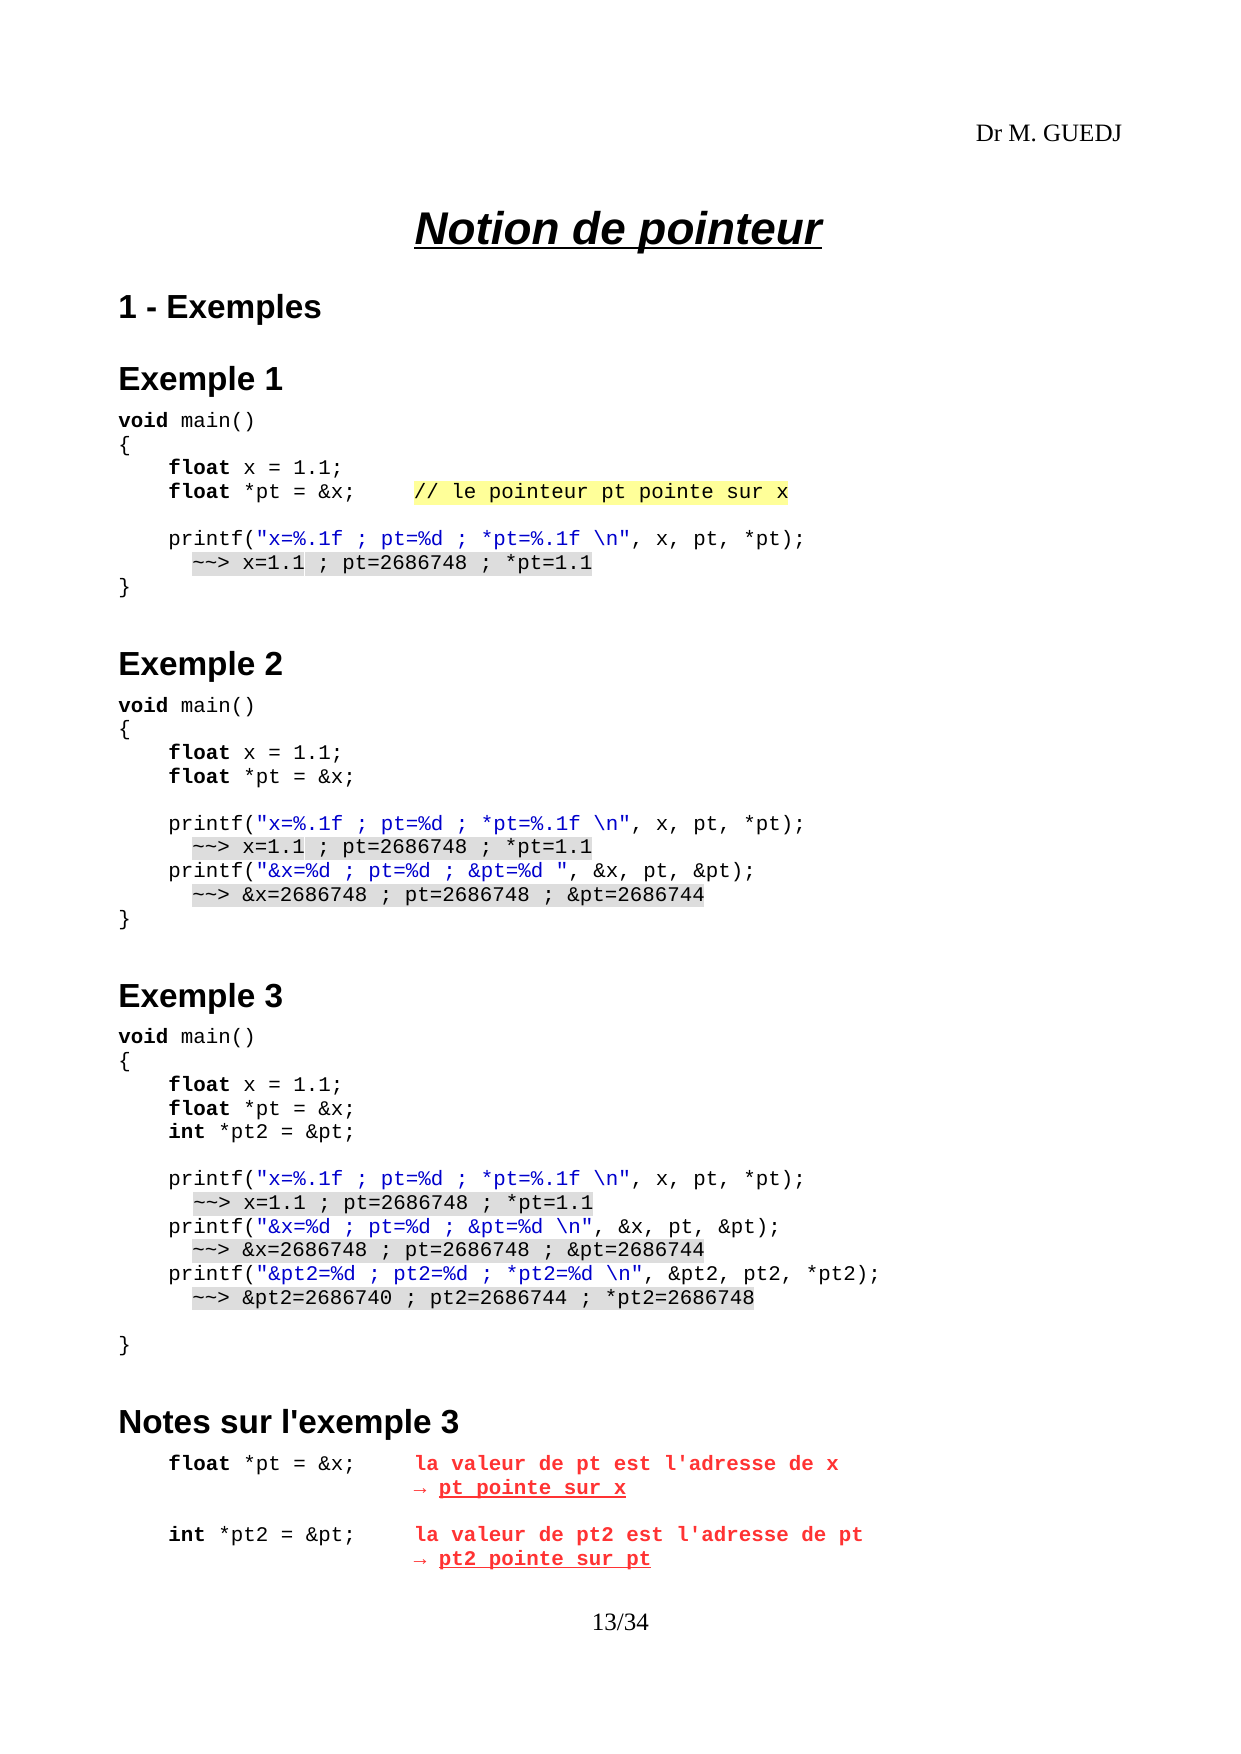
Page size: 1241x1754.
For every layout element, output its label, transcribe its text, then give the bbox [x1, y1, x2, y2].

text printf("x=%.1f ; pt=%d ; *pt=%.1f \n", x, pt, *pt); [118, 813, 1122, 837]
text printf("&x=%d ; pt=%d ; &pt=%d ", &x, pt, &pt); [118, 860, 1122, 884]
text void main() [118, 1027, 1122, 1050]
text float *pt = &x; // le pointeur pt pointe sur x [118, 481, 1122, 505]
text float *pt = &x; [118, 766, 1122, 789]
text printf("x=%.1f ; pt=%d ; *pt=%.1f \n", x, pt, *pt); [118, 528, 1122, 552]
text ~~> x=1.1 ; pt=2686748 ; *pt=1.1 [118, 1192, 1122, 1216]
text ~~> &pt2=2686740 ; pt2=2686744 ; *pt2=2686748 [118, 1287, 1122, 1310]
text printf("x=%.1f ; pt=%d ; *pt=%.1f \n", x, pt, *pt); [118, 1168, 1122, 1192]
text ~~> x=1.1 ; pt=2686748 ; *pt=1.1 [118, 552, 1122, 576]
text } [118, 1334, 1122, 1358]
text int *pt2 = &pt; la valeur de pt2 est l'adresse de pt [118, 1524, 1122, 1548]
subtitle 1 - Exemples [118, 287, 1122, 326]
subtitle Exemple 3 [118, 976, 1122, 1014]
text float x = 1.1; [118, 1074, 1122, 1097]
text float *pt = &x; la valeur de pt est l'adresse de x [118, 1453, 1122, 1477]
text } [118, 576, 1122, 599]
text → pt pointe sur x [118, 1477, 1122, 1500]
text printf("&pt2=%d ; pt2=%d ; *pt2=%d \n", &pt2, pt2, *pt2); [118, 1263, 1122, 1287]
text } [118, 907, 1122, 931]
text void main() [118, 410, 1122, 434]
subtitle Notes sur l'exemple 3 [118, 1402, 1122, 1441]
text → pt2 pointe sur pt [118, 1548, 1122, 1571]
subtitle Notion de pointeur [118, 201, 1122, 254]
text { [118, 1050, 1122, 1074]
text float x = 1.1; [118, 742, 1122, 766]
text float *pt = &x; [118, 1097, 1122, 1121]
text void main() [118, 695, 1122, 718]
subtitle Exemple 2 [118, 644, 1122, 682]
text int *pt2 = &pt; [118, 1121, 1122, 1145]
text ~~> &x=2686748 ; pt=2686748 ; &pt=2686744 [118, 884, 1122, 907]
text { [118, 434, 1122, 457]
text ~~> &x=2686748 ; pt=2686748 ; &pt=2686744 [118, 1239, 1122, 1263]
subtitle Exemple 1 [118, 359, 1122, 398]
text printf("&x=%d ; pt=%d ; &pt=%d \n", &x, pt, &pt); [118, 1216, 1122, 1239]
text { [118, 718, 1122, 742]
text ~~> x=1.1 ; pt=2686748 ; *pt=1.1 [118, 837, 1122, 860]
text float x = 1.1; [118, 457, 1122, 481]
